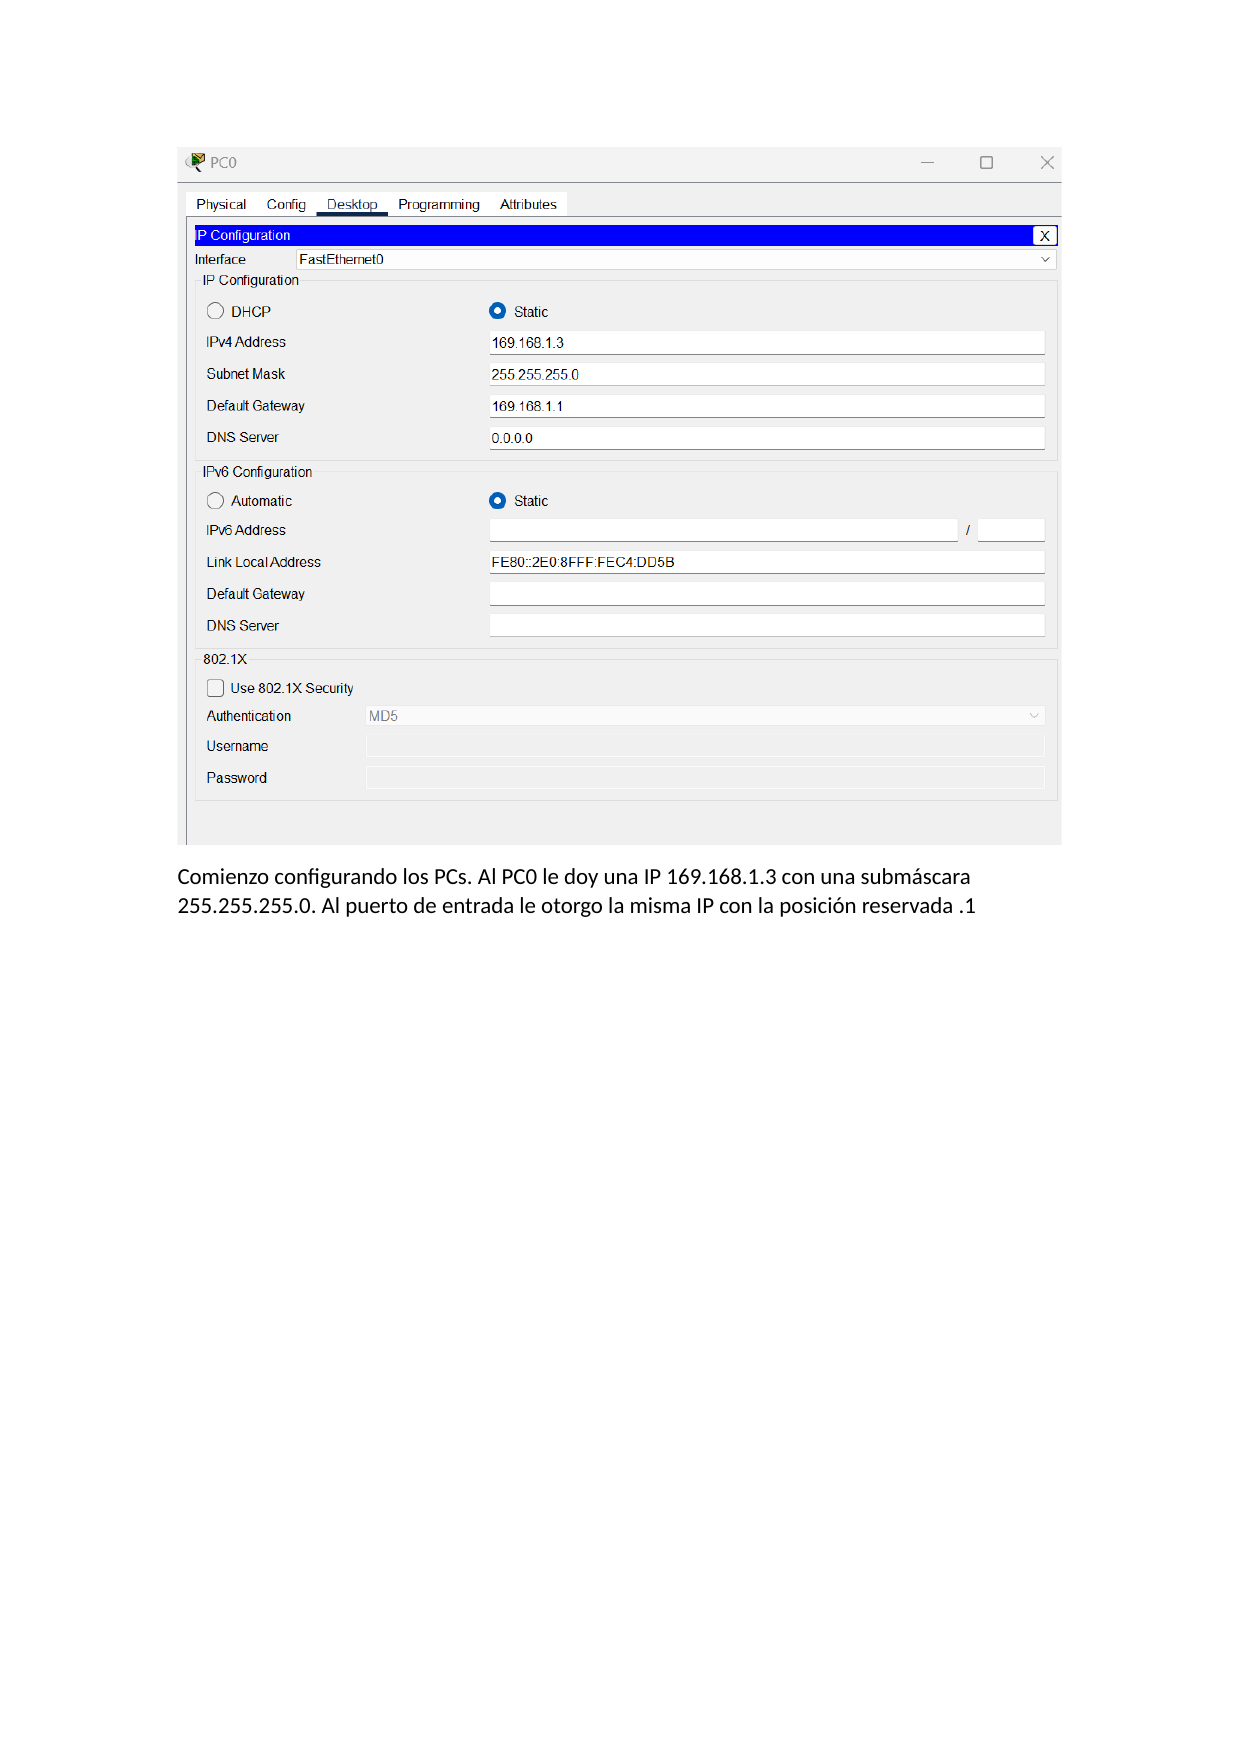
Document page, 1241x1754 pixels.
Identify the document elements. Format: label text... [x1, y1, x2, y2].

text Comienzo configurando los PCs. Al PC0 le doy una IP 169.168.1.3 con una submáscara 255.255.255.0. Al puerto de entrada le otorgo la misma IP con la posición reservada .1 [177, 862, 1063, 919]
